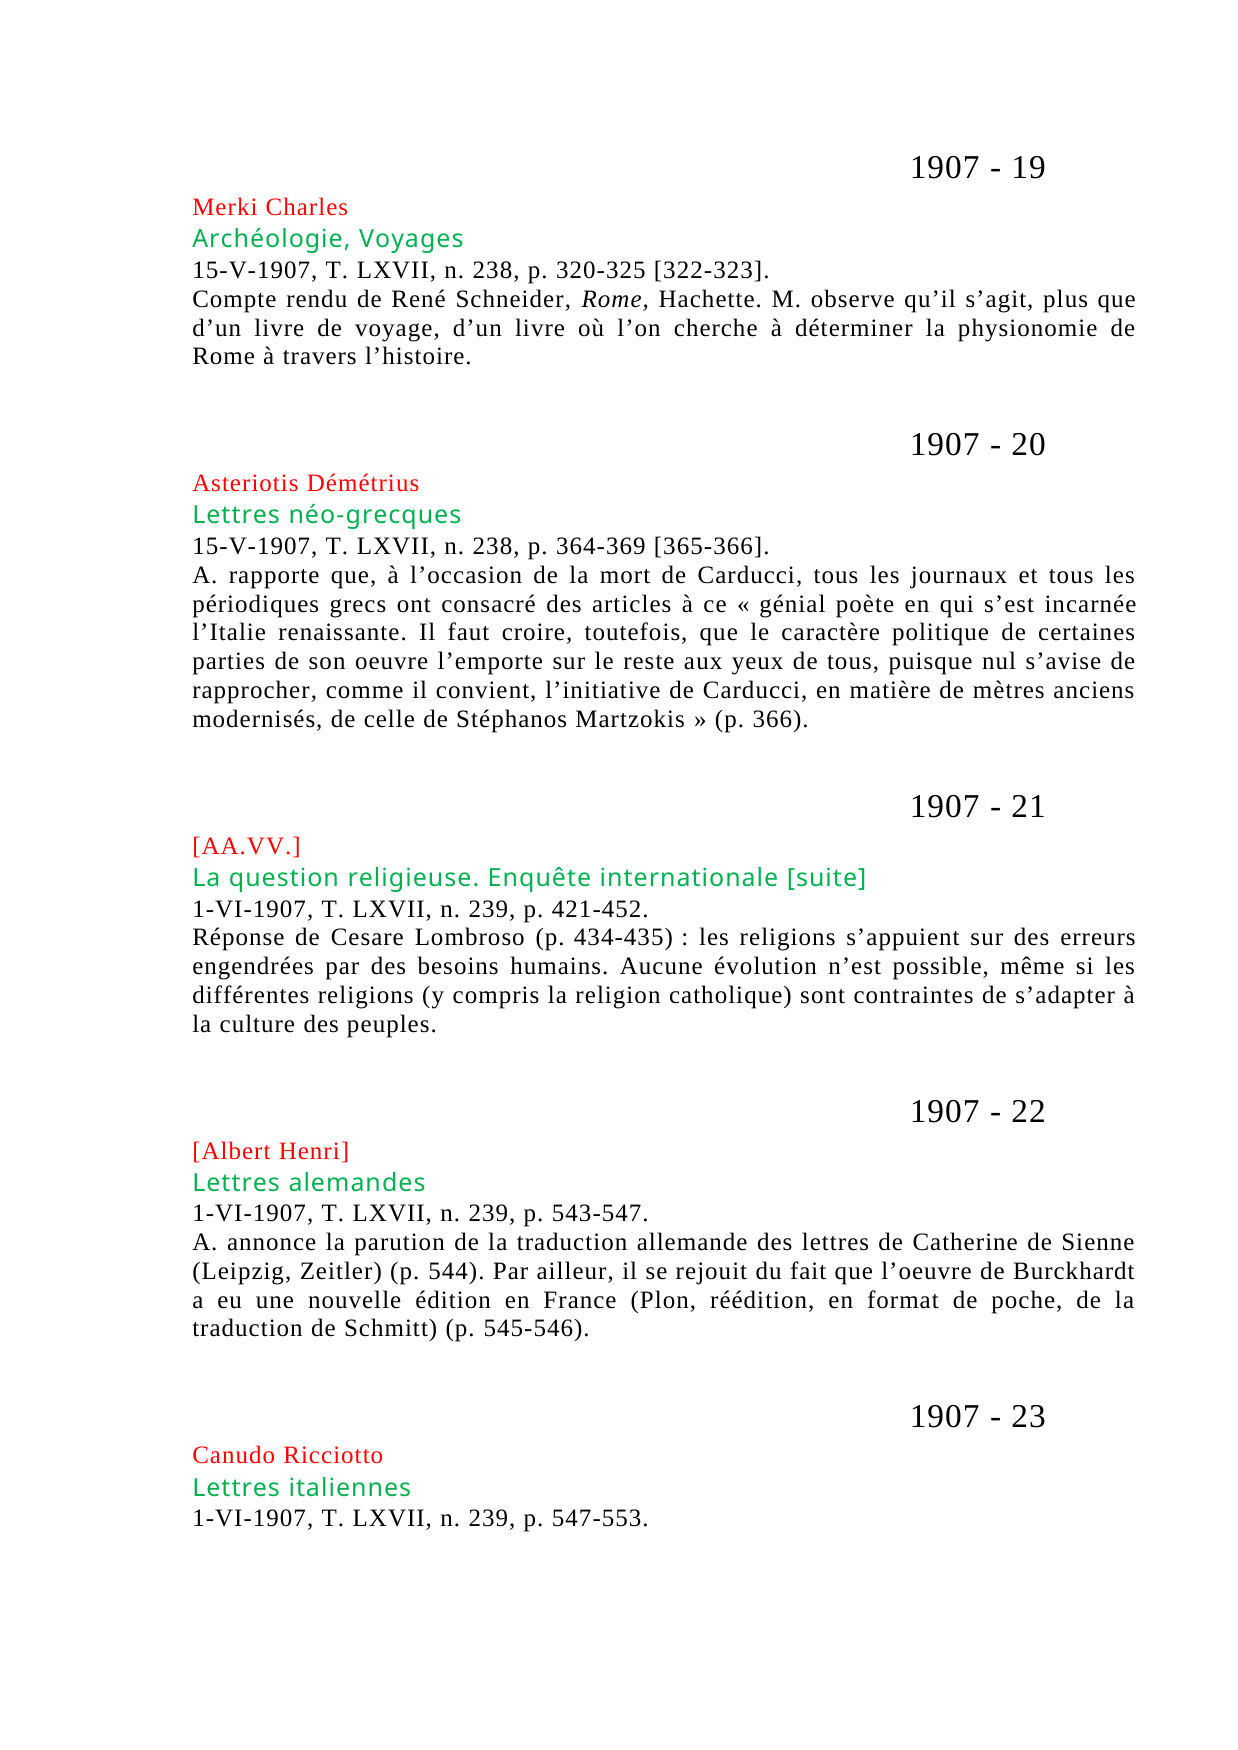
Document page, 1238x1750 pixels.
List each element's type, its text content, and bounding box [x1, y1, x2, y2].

text [Albert Henri] [192, 1136, 1046, 1164]
text Archéologie, Voyages [192, 221, 1046, 255]
text La question religieuse. Enquête internationale [suite] [192, 859, 1046, 894]
text 1‑VI‑1907, T. LXVII, n. 239, p. 547‑553. [192, 1503, 1137, 1532]
text Compte rendu de René Schneider, Rome, Hachette. M. observe qu’il s’agit, plus que d’un livre de voyage, d’un livre où l’on cherche à déterminer la physionomie de Rome à travers l’histoire. [192, 284, 1137, 370]
text 15‑V‑1907, T. LXVII, n. 238, p. 320‑325 [322‑323]. [192, 255, 1137, 284]
text 1‑VI‑1907, T. LXVII, n. 239, p. 543‑547. [192, 1198, 1137, 1227]
subtitle 1907 ‑ 19 [192, 148, 1046, 186]
text Canudo Ricciotto [192, 1441, 1046, 1469]
text Asteriotis Démétrius [192, 468, 1046, 497]
text [AA.VV.] [192, 831, 1046, 859]
text A. rapporte que, à l’occasion de la mort de Carducci, tous les journaux et tous les périodiques grecs ont consacré des articles à ce « génial poète en qui s’est incarnée l’Italie renaissante. Il faut croire, toutefois, que le caractère politique de certaines parties de son oeuvre l’emporte sur le reste aux yeux de tous, puisque nul s’avise de rapprocher, comme il convient, l’initiative de Carducci, en matière de mètres anciens modernisés, de celle de Stéphanos Martzokis » (p. 366). [192, 560, 1137, 732]
text A. annonce la parution de la traduction allemande des lettres de Catherine de Sienne (Leipzig, Zeitler) (p. 544). Par ailleur, il se rejouit du fait que l’oeuvre de Burckhardt a eu une nouvelle édition en France (Plon, réédition, en format de poche, de la traduction de Schmitt) (p. 545‑546). [192, 1227, 1137, 1342]
text 1‑VI‑1907, T. LXVII, n. 239, p. 421‑452. [192, 894, 1137, 922]
subtitle 1907 ‑ 22 [192, 1091, 1046, 1129]
subtitle 1907 ‑ 21 [192, 786, 1046, 824]
text Lettres néo‑grecques [192, 497, 1046, 531]
text Merki Charles [192, 192, 1046, 221]
text Réponse de Cesare Lombroso (p. 434‑435) : les religions s’appuient sur des erreurs engendrées par des besoins humains. Aucune évolution n’est possible, même si les différentes religions (y compris la religion catholique) sont contraintes de s’adapter à la culture des peuples. [192, 922, 1137, 1037]
subtitle 1907 ‑ 23 [192, 1396, 1046, 1434]
text Lettres italiennes [192, 1469, 1046, 1503]
text Lettres alemandes [192, 1164, 1046, 1198]
text 15‑V‑1907, T. LXVII, n. 238, p. 364‑369 [365‑366]. [192, 531, 1137, 560]
subtitle 1907 ‑ 20 [192, 424, 1046, 462]
